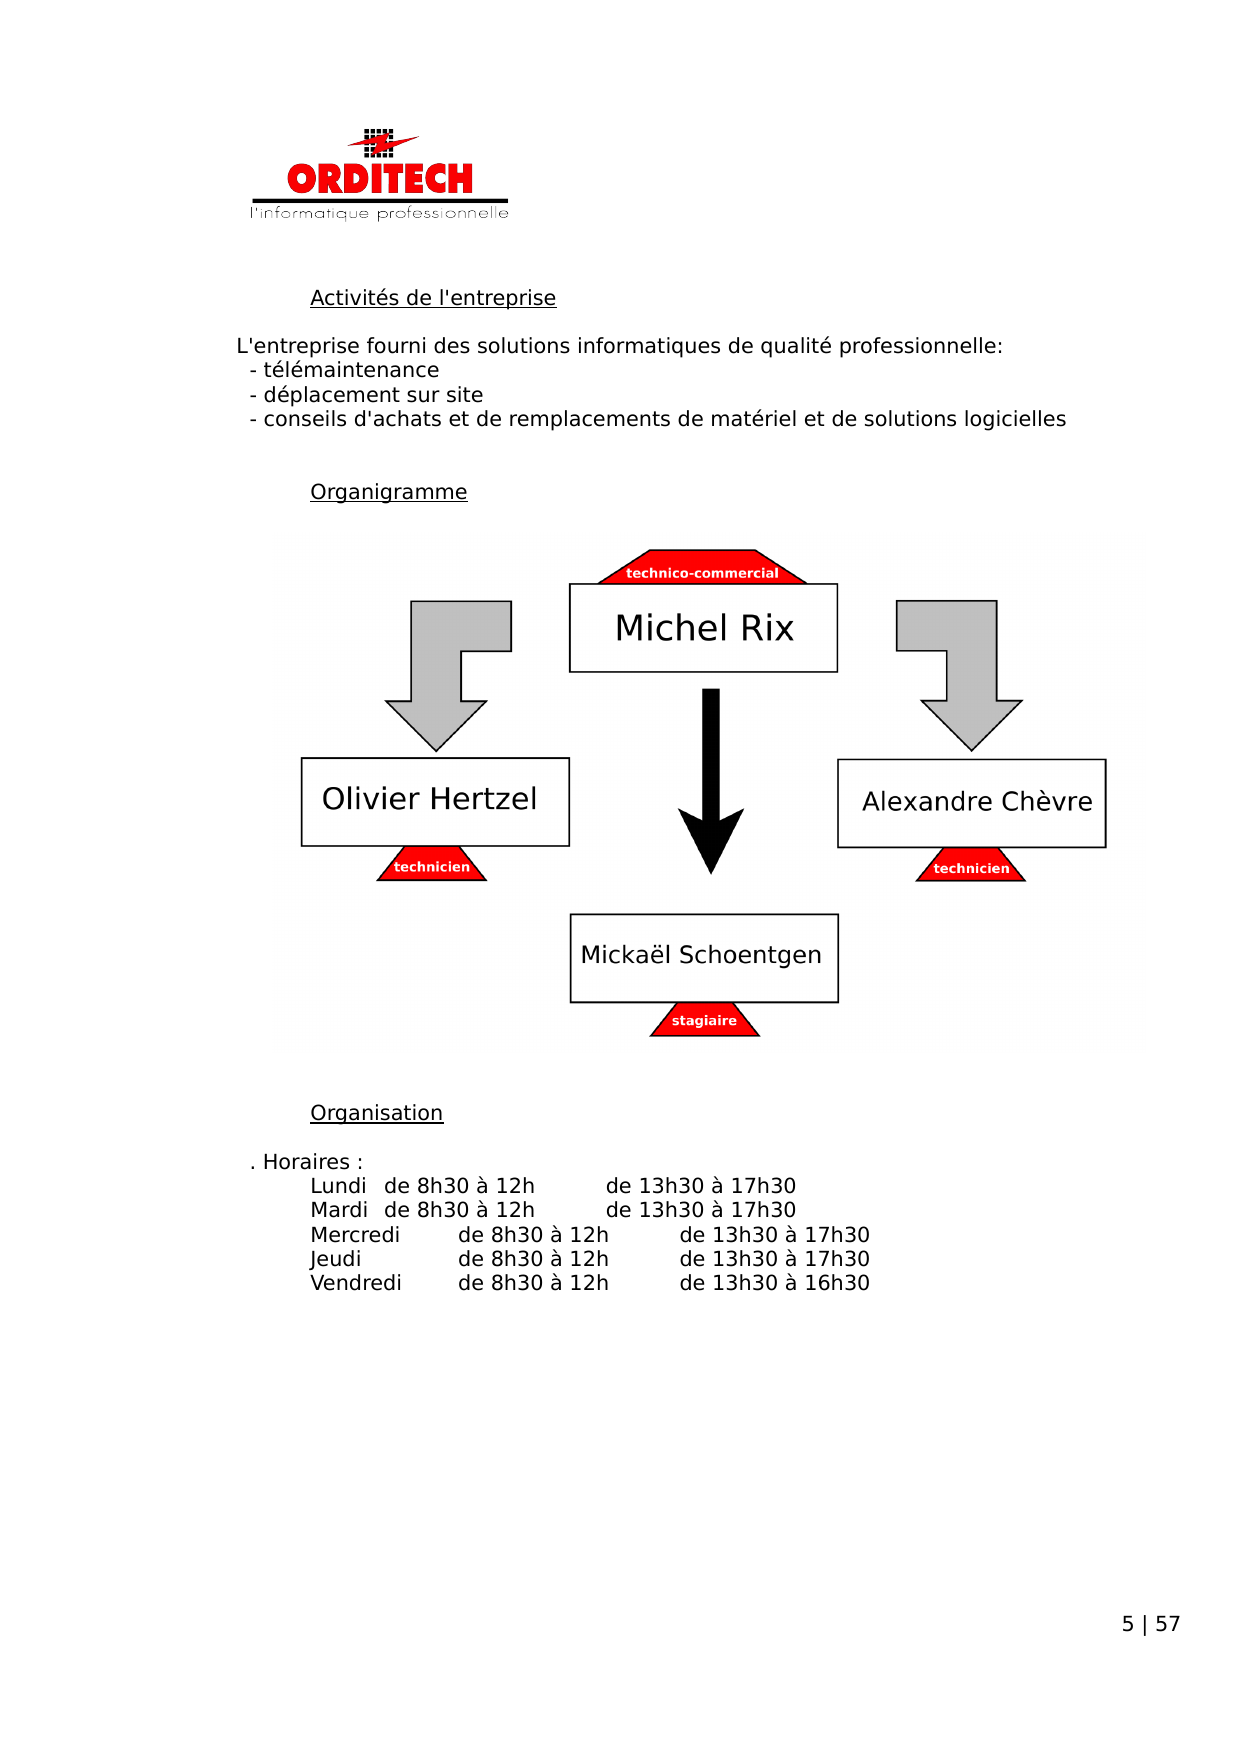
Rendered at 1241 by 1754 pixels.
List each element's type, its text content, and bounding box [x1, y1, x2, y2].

text Mercredi de 8h30 à 12h de 13h30 à 17h30 [236, 1223, 1181, 1247]
text Activités de l'entreprise [236, 286, 1181, 310]
picture [271, 532, 1146, 1053]
text L'entreprise fourni des solutions informatiques de qualité professionnelle: [236, 334, 1181, 358]
text Vendredi de 8h30 à 12h de 13h30 à 16h30 [236, 1271, 1181, 1296]
text - déplacement sur site [236, 383, 1181, 407]
text . Horaires : [236, 1150, 1181, 1174]
picture [236, 118, 527, 232]
text - télémaintenance [236, 358, 1181, 383]
text Jeudi de 8h30 à 12h de 13h30 à 17h30 [236, 1247, 1181, 1271]
text Mardi de 8h30 à 12h de 13h30 à 17h30 [236, 1198, 1181, 1223]
text - conseils d'achats et de remplacements de matériel et de solutions logicielles [236, 407, 1181, 431]
text Organigramme [236, 480, 1181, 504]
text Lundi de 8h30 à 12h de 13h30 à 17h30 [236, 1174, 1181, 1198]
text Organisation [236, 1101, 1181, 1126]
